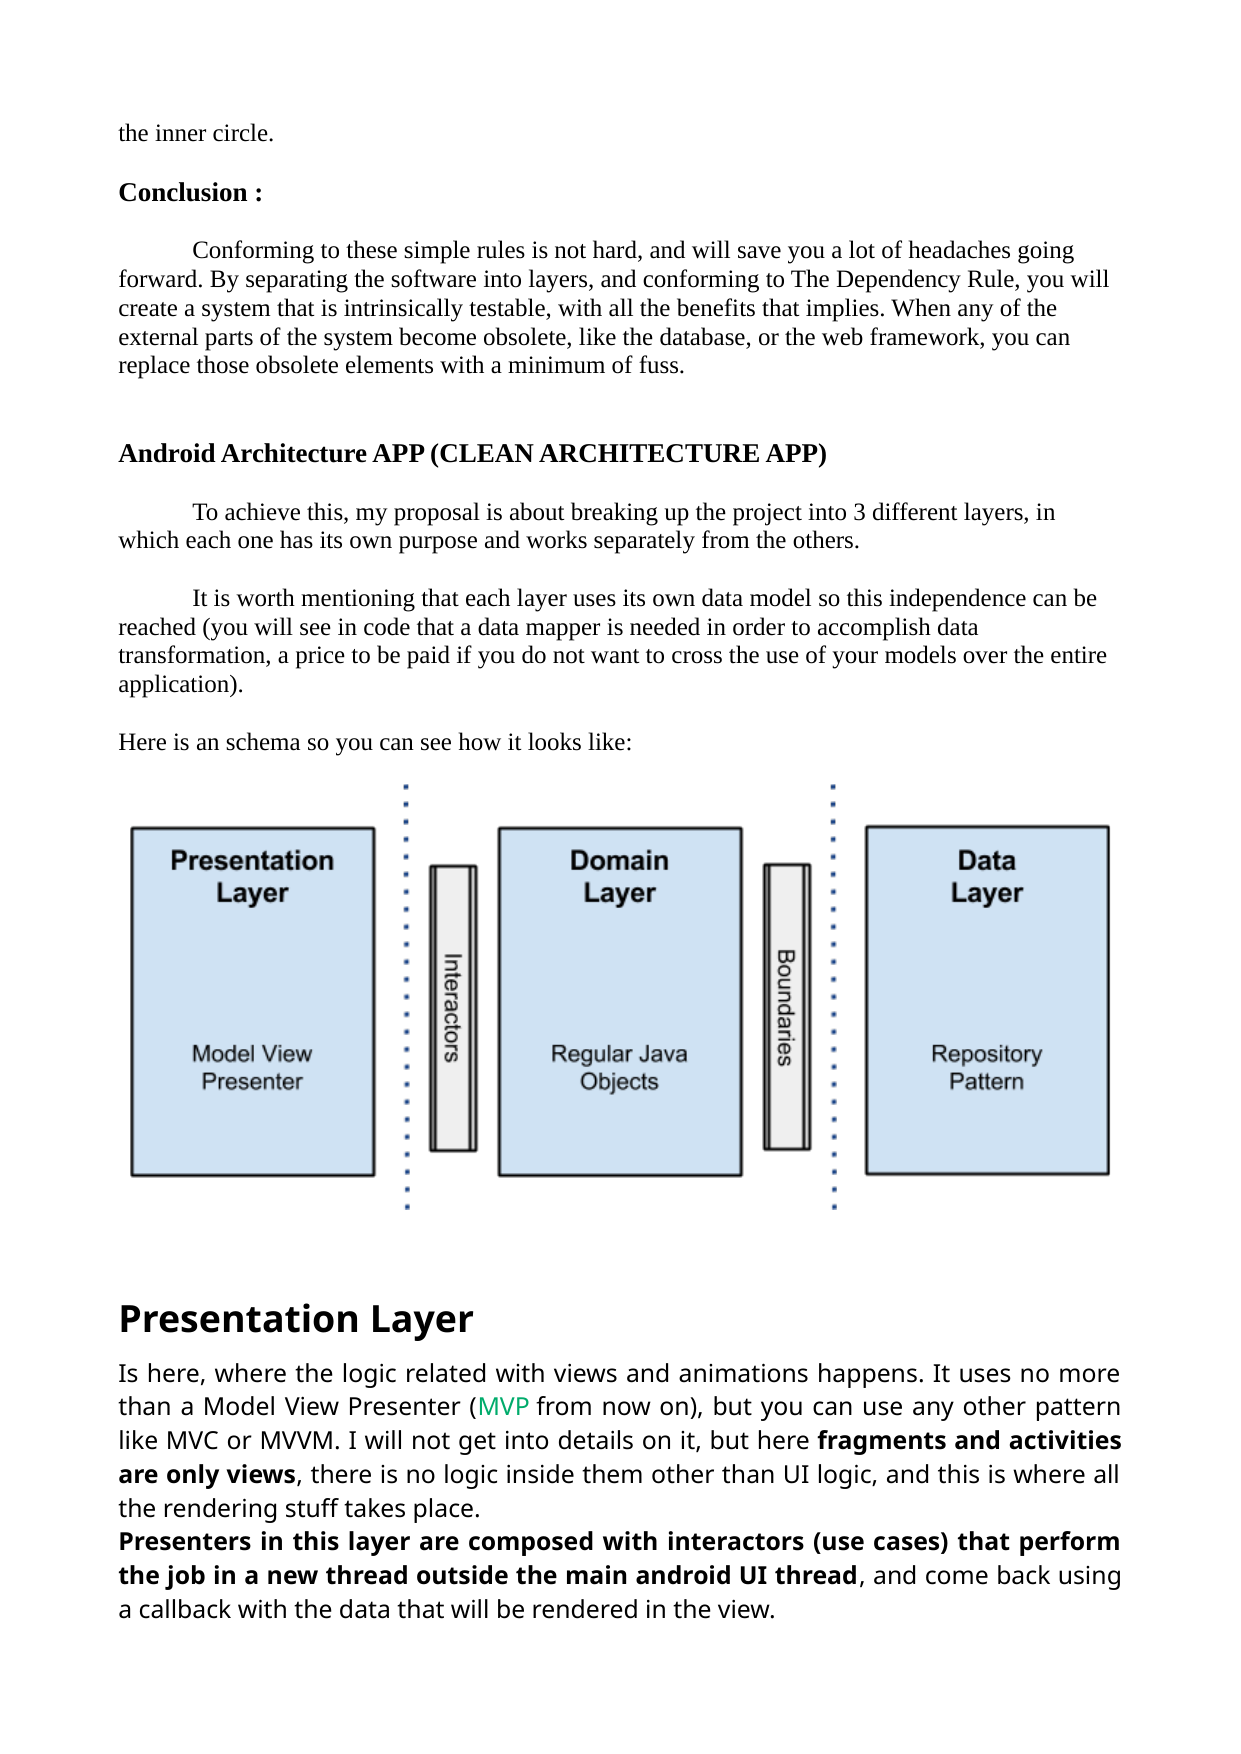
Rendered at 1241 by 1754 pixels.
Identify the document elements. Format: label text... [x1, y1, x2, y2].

subtitle Presentation Layer [118, 1292, 1122, 1343]
text Android Architecture APP (CLEAN ARCHITECTURE APP) [118, 437, 1122, 468]
text To achieve this, my proposal is about breaking up the project into 3 different layers, in which each one has its own purpose and works separately from the others. [118, 497, 1122, 554]
text Here is an schema so you can see how it looks like: [118, 727, 1122, 755]
text the inner circle. [118, 118, 1122, 147]
text Presenters in this layer are composed with interactors (use cases) that perform the job in a new thread outside the main android UI thread, and come back using a callback with the data that will be rendered in the view. [118, 1524, 1122, 1625]
text Conclusion : [118, 176, 1122, 207]
text It is worth mentioning that each layer uses its own data model so this independence can be reached (you will see in code that a data mapper is needed in order to accomplish data transformation, a price to be paid if you do not want to cross the use of your models over the entire application). [118, 583, 1122, 698]
picture [130, 784, 1111, 1210]
text Conforming to these simple rules is not hard, and will save you a lot of headaches going forward. By separating the software into layers, and conforming to The Dependency Rule, you will create a system that is intrinsically testable, with all the benefits that implies. When any of the external parts of the system become obsolete, like the database, or the web framework, you can replace those obsolete elements with a minimum of fuss. [118, 236, 1122, 379]
text Is here, where the logic related with views and animations happens. It uses no more than a Model View Presenter (MVP from now on), but you can use any other pattern like MVC or MVVM. I will not get into details on it, but here fragments and activities are only views, there is no logic inside them other than UI logic, and this is where all the rendering stuff takes place. [118, 1355, 1122, 1524]
